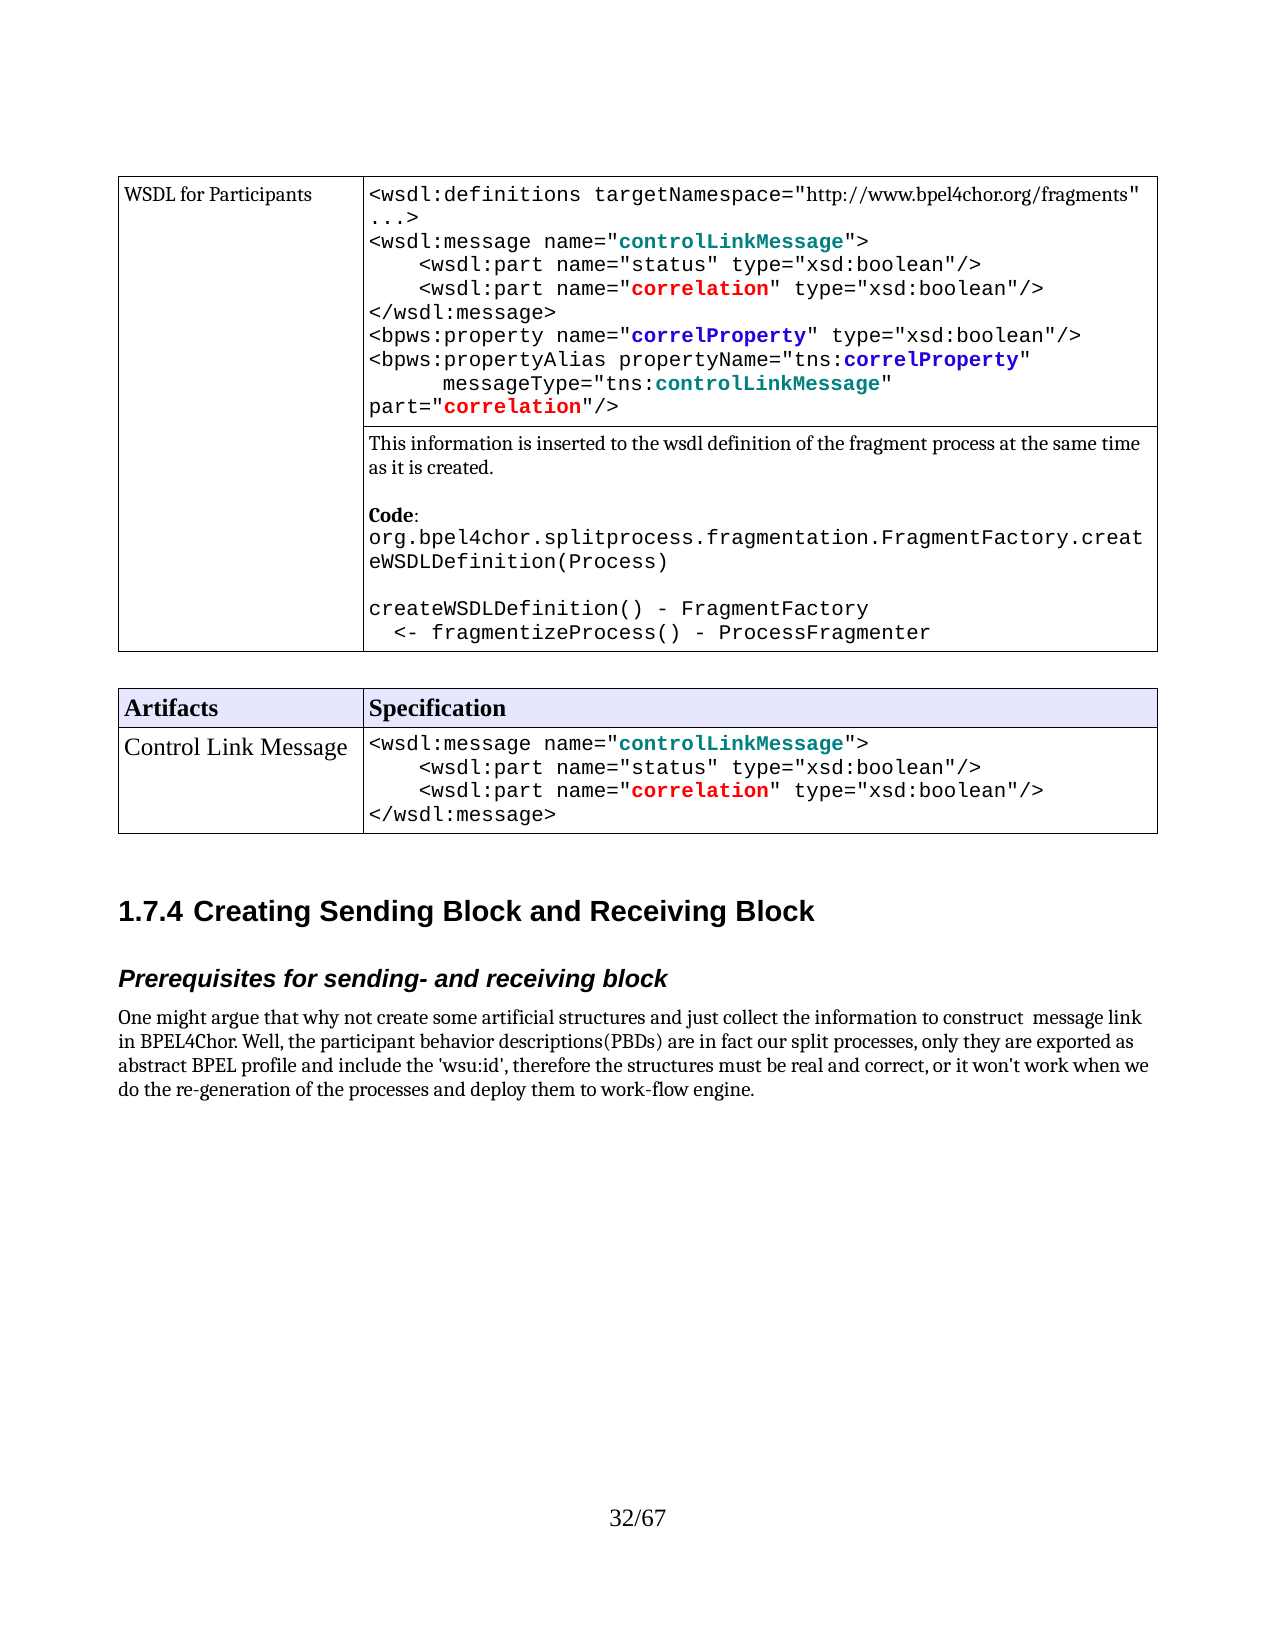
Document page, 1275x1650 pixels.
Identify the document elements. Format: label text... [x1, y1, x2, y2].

subtitle Creating Sending Block and Receiving Block [118, 895, 1157, 927]
table_header Specification [364, 689, 1157, 727]
table_cell <wsdl:definitions targetNamespace="http://www.bpel4chor.org/fragments" ...> <wsdl:message name="controlLinkMessage"> <wsdl:part name="status" type="xsd:boolean"/> <wsdl:part name="correlation" type="xsd:boolean"/> </wsdl:message> <bpws:property name="correlProperty" type="xsd:boolean"/> <bpws:propertyAlias propertyName="tns:correlProperty" messageType="tns:controlLinkMessage" part="correlation"/> [364, 177, 1157, 426]
table_cell WSDL for Participants [119, 177, 363, 651]
table_cell Control Link Message [119, 728, 363, 833]
text One might argue that why not create some artificial structures and just collect the information to construct message link in BPEL4Chor. Well, the participant behavior descriptions(PBDs) are in fact our split processes, only they are exported as abstract BPEL profile and include the 'wsu:id', therefore the structures must be real and correct, or it won't work when we do the re-generation of the processes and deploy them to work-flow engine. [118, 1005, 1157, 1101]
table_header Artifacts [119, 689, 363, 727]
table_cell <wsdl:message name="controlLinkMessage"> <wsdl:part name="status" type="xsd:boolean"/> <wsdl:part name="correlation" type="xsd:boolean"/> </wsdl:message> [364, 728, 1157, 833]
subtitle Prerequisites for sending- and receiving block [118, 965, 1157, 993]
table_cell This information is inserted to the wsdl definition of the fragment process at the same time as it is created. Code: org.bpel4chor.splitprocess.fragmentation.FragmentFactory.createWSDLDefinition(Process) createWSDLDefinition() - FragmentFactory <- fragmentizeProcess() - ProcessFragmenter [364, 427, 1157, 651]
